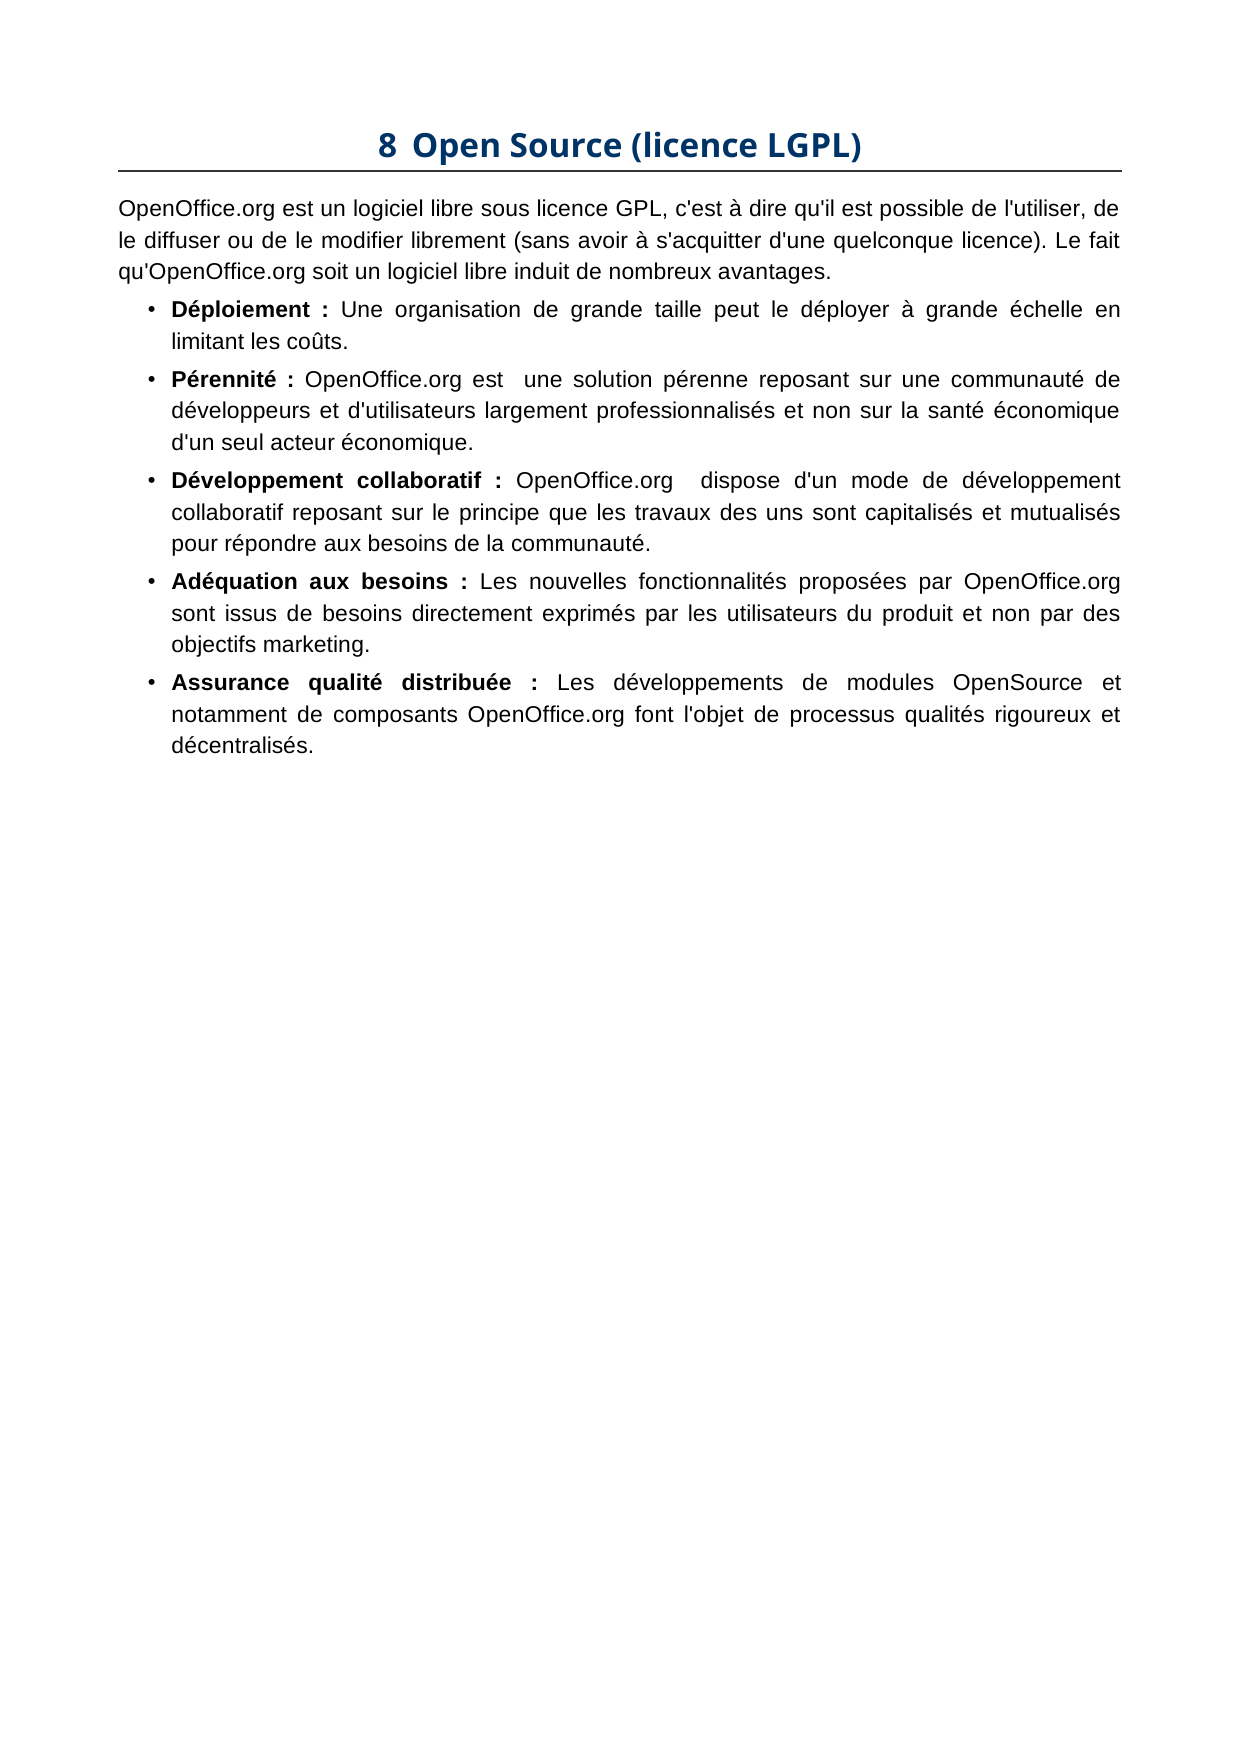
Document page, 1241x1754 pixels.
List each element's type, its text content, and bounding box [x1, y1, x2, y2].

list Assurance qualité distribuée : Les développements de modules OpenSource et notamment de composants OpenOffice.org font l'objet de processus qualités rigoureux et décentralisés. [118, 670, 1122, 758]
list Développement collaboratif : OpenOffice.org dispose d'un mode de développement collaboratif reposant sur le principe que les travaux des uns sont capitalisés et mutualisés pour répondre aux besoins de la communauté. [118, 468, 1122, 556]
list Adéquation aux besoins : Les nouvelles fonctionnalités proposées par OpenOffice.org sont issus de besoins directement exprimés par les utilisateurs du produit et non par des objectifs marketing. [118, 569, 1122, 657]
list Pérennité : OpenOffice.org est une solution pérenne reposant sur une communauté de développeurs et d'utilisateurs largement professionnalisés et non sur la santé économique d'un seul acteur économique. [118, 367, 1122, 455]
subtitle Open Source (licence LGPL) [118, 118, 1122, 170]
list Déploiement : Une organisation de grande taille peut le déployer à grande échelle en limitant les coûts. [118, 297, 1122, 354]
text OpenOffice.org est un logiciel libre sous licence GPL, c'est à dire qu'il est possible de l'utiliser, de le diffuser ou de le modifier librement (sans avoir à s'acquitter d'une quelconque licence). Le fait qu'OpenOffice.org soit un logiciel libre induit de nombreux avantages. [118, 196, 1122, 284]
